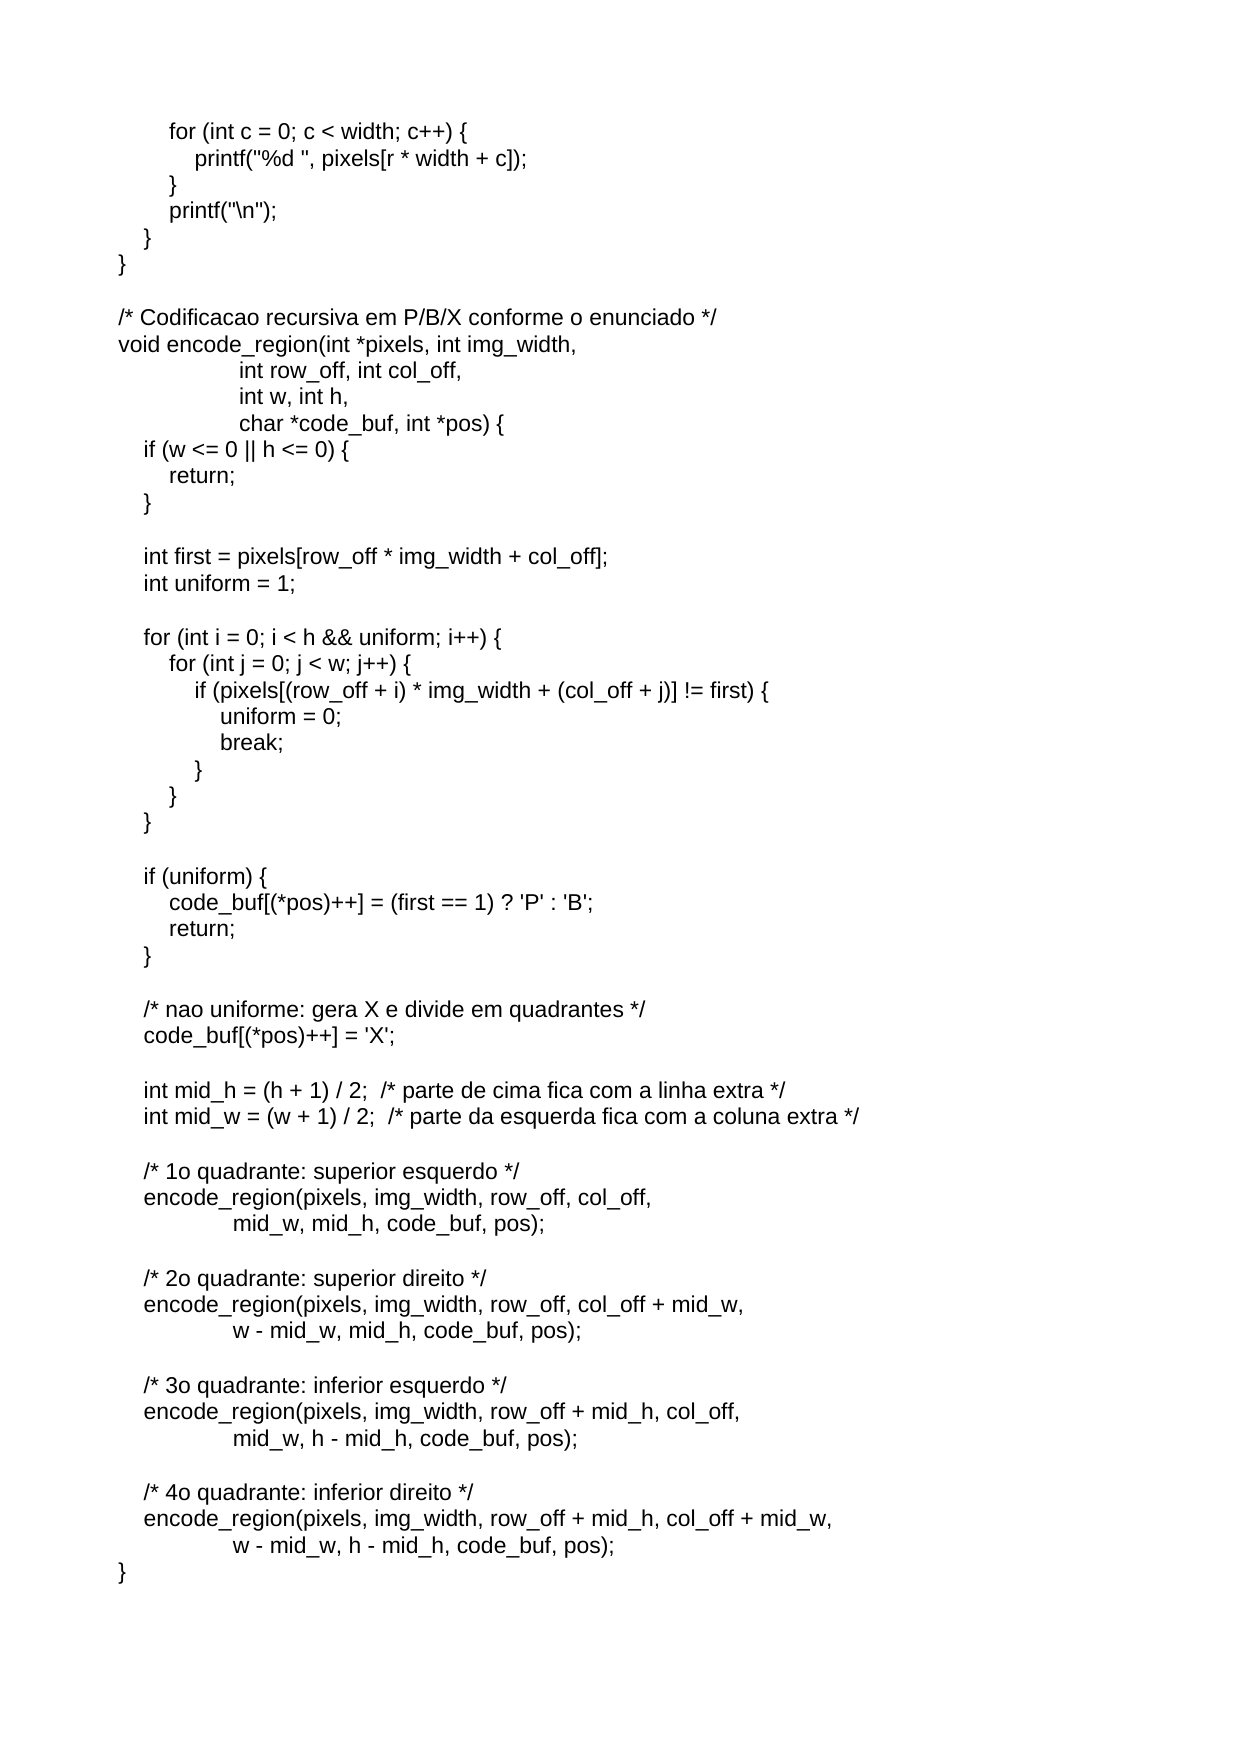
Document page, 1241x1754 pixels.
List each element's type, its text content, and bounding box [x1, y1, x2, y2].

text printf("\n"); [118, 197, 1122, 223]
text encode_region(pixels, img_width, row_off, col_off + mid_w, [118, 1291, 1122, 1317]
text /* 4o quadrante: inferior direito */ [118, 1479, 1122, 1505]
text encode_region(pixels, img_width, row_off + mid_h, col_off, [118, 1398, 1122, 1424]
text encode_region(pixels, img_width, row_off + mid_h, col_off + mid_w, [118, 1505, 1122, 1532]
text break; [118, 729, 1122, 756]
text return; [118, 915, 1122, 942]
text encode_region(pixels, img_width, row_off, col_off, [118, 1184, 1122, 1210]
text mid_w, h - mid_h, code_buf, pos); [118, 1424, 1122, 1451]
text void encode_region(int *pixels, int img_width, [118, 331, 1122, 357]
text int w, int h, [118, 383, 1122, 410]
text int mid_h = (h + 1) / 2; /* parte de cima fica com a linha extra */ [118, 1077, 1122, 1103]
text } [118, 808, 1122, 835]
text printf("%d ", pixels[r * width + c]); [118, 144, 1122, 171]
text } [118, 489, 1122, 515]
text return; [118, 462, 1122, 489]
text /* 3o quadrante: inferior esquerdo */ [118, 1372, 1122, 1398]
text w - mid_w, mid_h, code_buf, pos); [118, 1317, 1122, 1344]
text for (int j = 0; j < w; j++) { [118, 650, 1122, 677]
text int mid_w = (w + 1) / 2; /* parte da esquerda fica com a coluna extra */ [118, 1103, 1122, 1129]
text w - mid_w, h - mid_h, code_buf, pos); [118, 1532, 1122, 1558]
text char *code_buf, int *pos) { [118, 410, 1122, 436]
text } [118, 756, 1122, 782]
text /* 2o quadrante: superior direito */ [118, 1265, 1122, 1291]
text if (pixels[(row_off + i) * img_width + (col_off + j)] != first) { [118, 677, 1122, 703]
text code_buf[(*pos)++] = (first == 1) ? 'P' : 'B'; [118, 889, 1122, 915]
text /* 1o quadrante: superior esquerdo */ [118, 1158, 1122, 1184]
text } [118, 782, 1122, 808]
text } [118, 942, 1122, 968]
text /* nao uniforme: gera X e divide em quadrantes */ [118, 996, 1122, 1022]
text } [118, 1558, 1122, 1584]
text int row_off, int col_off, [118, 357, 1122, 383]
text int uniform = 1; [118, 569, 1122, 596]
text code_buf[(*pos)++] = 'X'; [118, 1022, 1122, 1049]
text } [118, 250, 1122, 276]
text uniform = 0; [118, 703, 1122, 729]
text int first = pixels[row_off * img_width + col_off]; [118, 543, 1122, 569]
text for (int c = 0; c < width; c++) { [118, 118, 1122, 144]
text mid_w, mid_h, code_buf, pos); [118, 1210, 1122, 1237]
text if (uniform) { [118, 863, 1122, 889]
text if (w <= 0 || h <= 0) { [118, 436, 1122, 462]
text } [118, 171, 1122, 197]
text for (int i = 0; i < h && uniform; i++) { [118, 624, 1122, 650]
text } [118, 223, 1122, 250]
text /* Codificacao recursiva em P/B/X conforme o enunciado */ [118, 304, 1122, 331]
